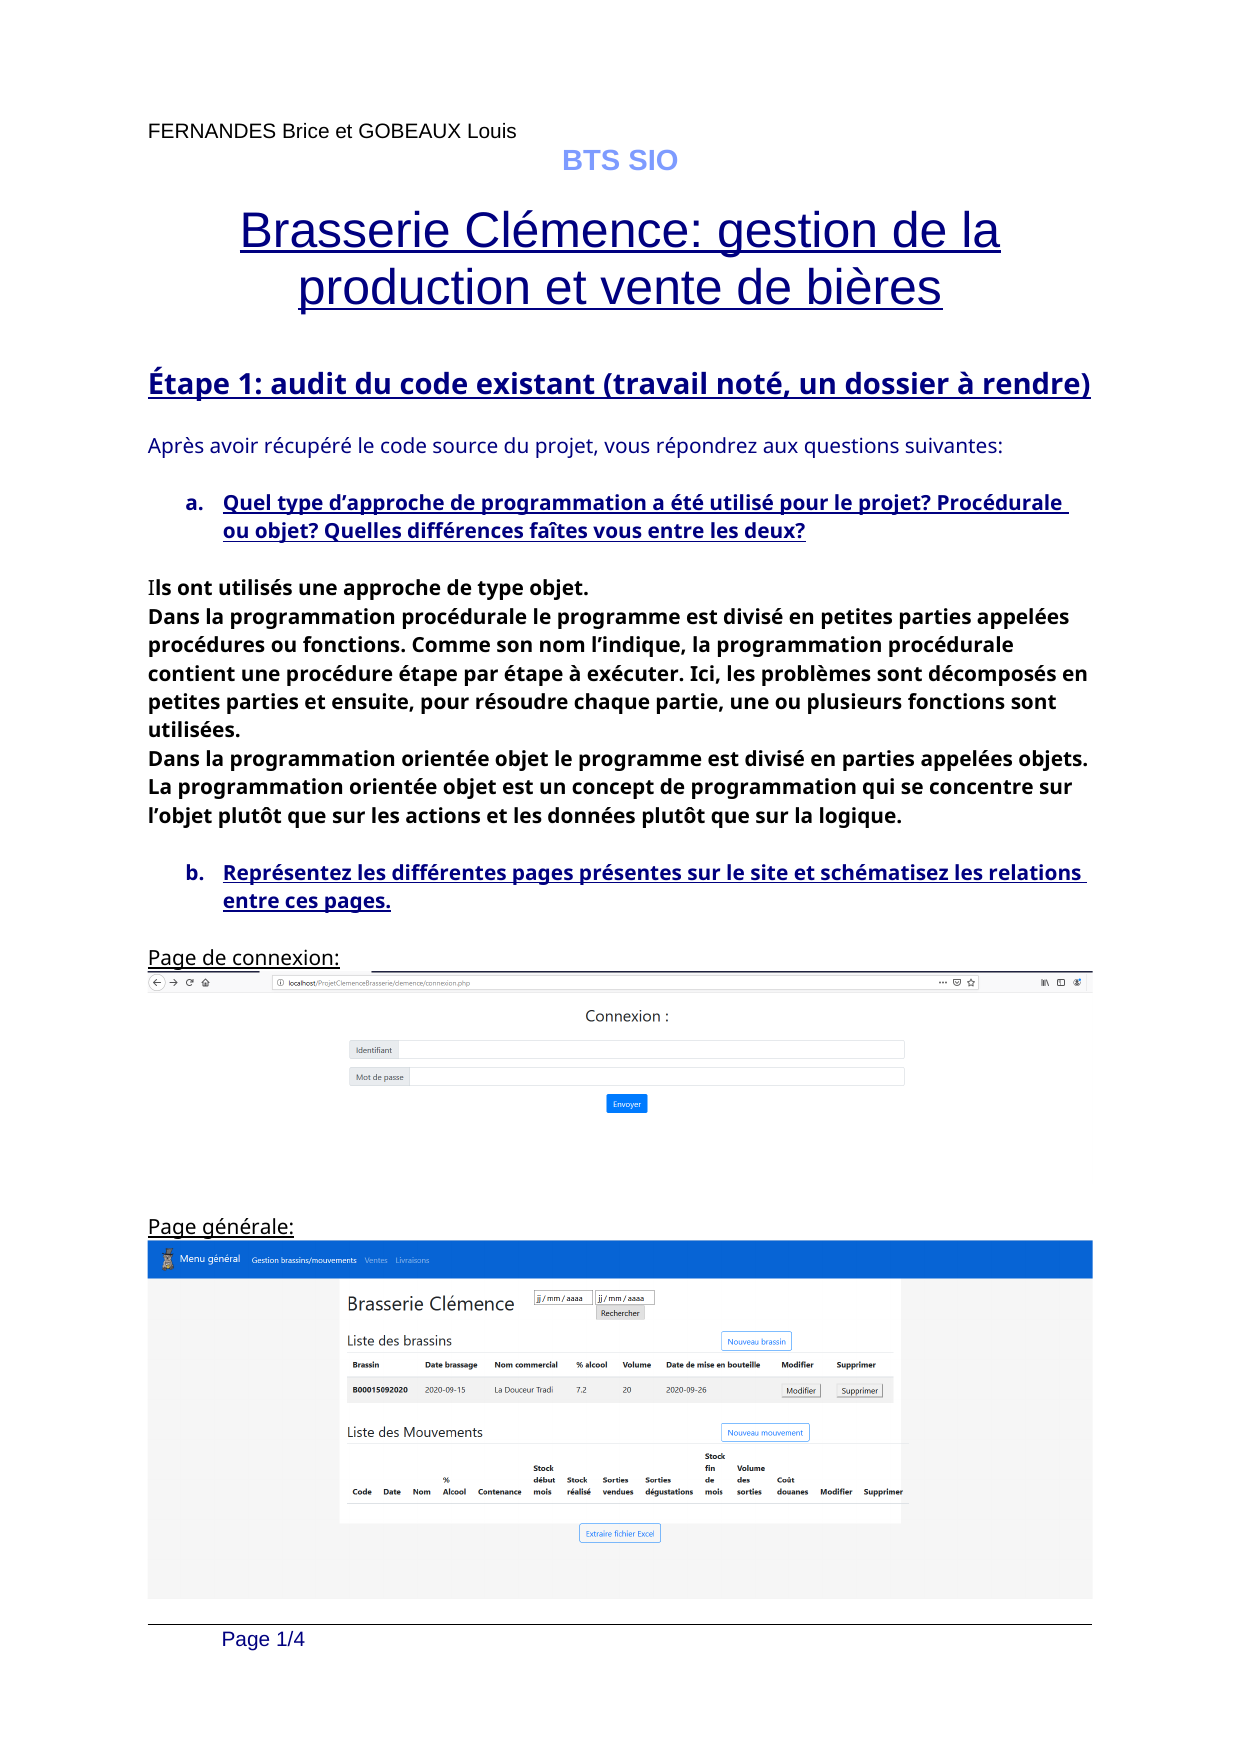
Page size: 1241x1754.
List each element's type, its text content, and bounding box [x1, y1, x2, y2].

text Dans la programmation orientée objet le programme est divisé en parties appelées objets. La programmation orientée objet est un concept de programmation qui se concentre sur l’objet plutôt que sur les actions et les données plutôt que sur la logique. [148, 744, 1092, 829]
list Quel type d’approche de programmation a été utilisé pour le projet? Procédurale ou objet? Quelles différences faîtes vous entre les deux? [185, 488, 1092, 545]
text Ils ont utilisés une approche de type objet. [148, 573, 1092, 602]
list Représentez les différentes pages présentes sur le site et schématisez les relations entre ces pages. [185, 858, 1092, 915]
text FERNANDES Brice et GOBEAUX Louis [148, 119, 1092, 143]
text Page générale: [148, 1212, 1092, 1240]
text Étape 1: audit du code existant (travail noté, un dossier à rendre) [148, 363, 1092, 403]
text Brasserie Clémence: gestion de la production et vente de bières [148, 200, 1092, 315]
text Page de connexion: [148, 943, 1092, 971]
text Après avoir récupéré le code source du projet, vous répondrez aux questions suivantes: [148, 431, 1092, 460]
picture [147, 971, 1093, 1184]
picture [147, 1240, 1093, 1599]
text BTS SIO [148, 143, 1092, 176]
text Dans la programmation procédurale le programme est divisé en petites parties appelées procédures ou fonctions. Comme son nom l’indique, la programmation procédurale contient une procédure étape par étape à exécuter. Ici, les problèmes sont décomposés en petites parties et ensuite, pour résoudre chaque partie, une ou plusieurs fonctions sont utilisées. [148, 602, 1092, 744]
